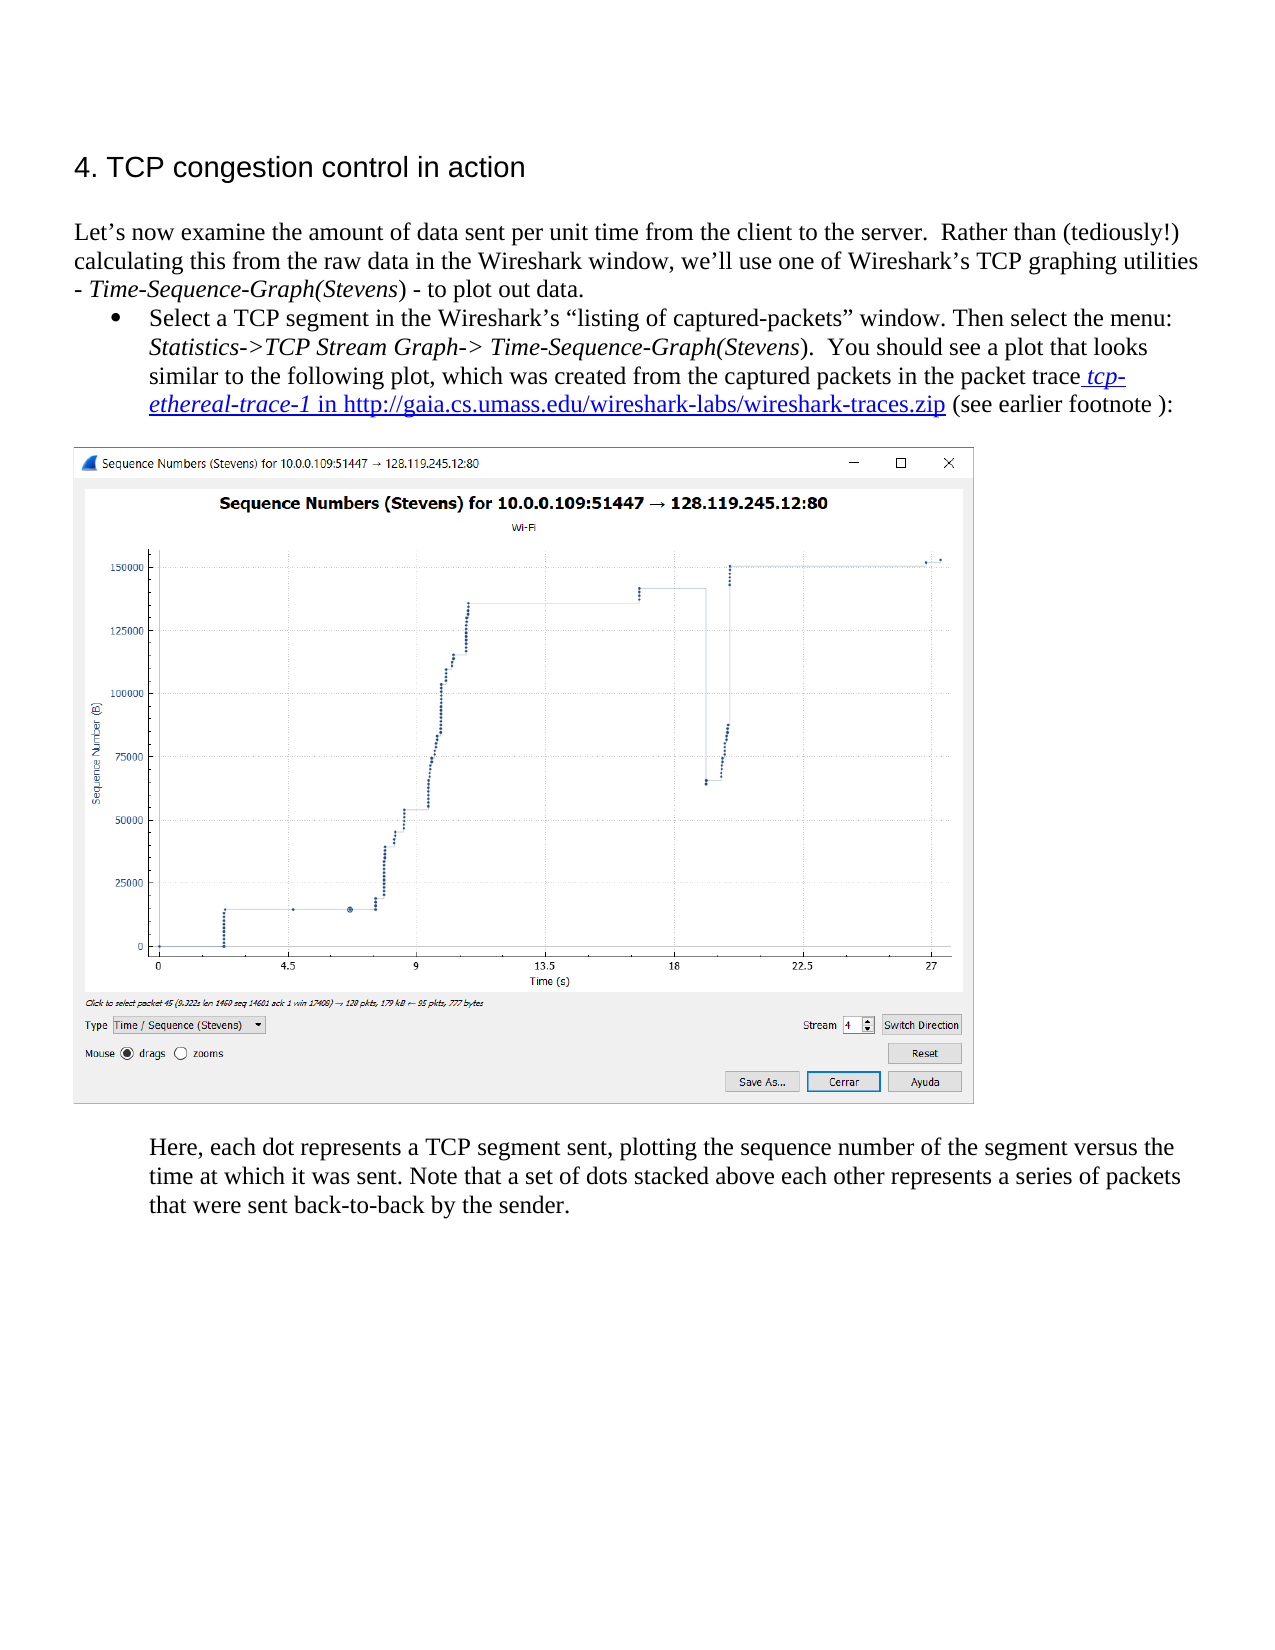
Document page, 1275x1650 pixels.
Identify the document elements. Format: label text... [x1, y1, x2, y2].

list Select a TCP segment in the Wireshark’s “listing of captured-packets” window. Then select the menu: Statistics->TCP Stream Graph-> Time-Sequence-Graph(Stevens). You should see a plot that looks similar to the following plot, which was created from the captured packets in the packet trace tcp-ethereal-trace-1 in http://gaia.cs.umass.edu/wireshark-labs/wireshark-traces.zip (see earlier footnote ): [111, 303, 1199, 418]
text Here, each dot represents a TCP segment sent, plotting the sequence number of the segment versus the time at which it was sent. Note that a set of dots stacked above each other represents a series of packets that were sent back-to-back by the sender. [149, 1132, 1199, 1218]
text 4. TCP congestion control in action [74, 150, 1199, 183]
text Let’s now examine the amount of data sent per unit time from the client to the server. Rather than (tediously!) calculating this from the raw data in the Wireshark window, we’ll use one of Wireshark’s TCP graphing utilities - Time-Sequence-Graph(Stevens) - to plot out data. [74, 217, 1199, 303]
picture [73, 447, 974, 1104]
